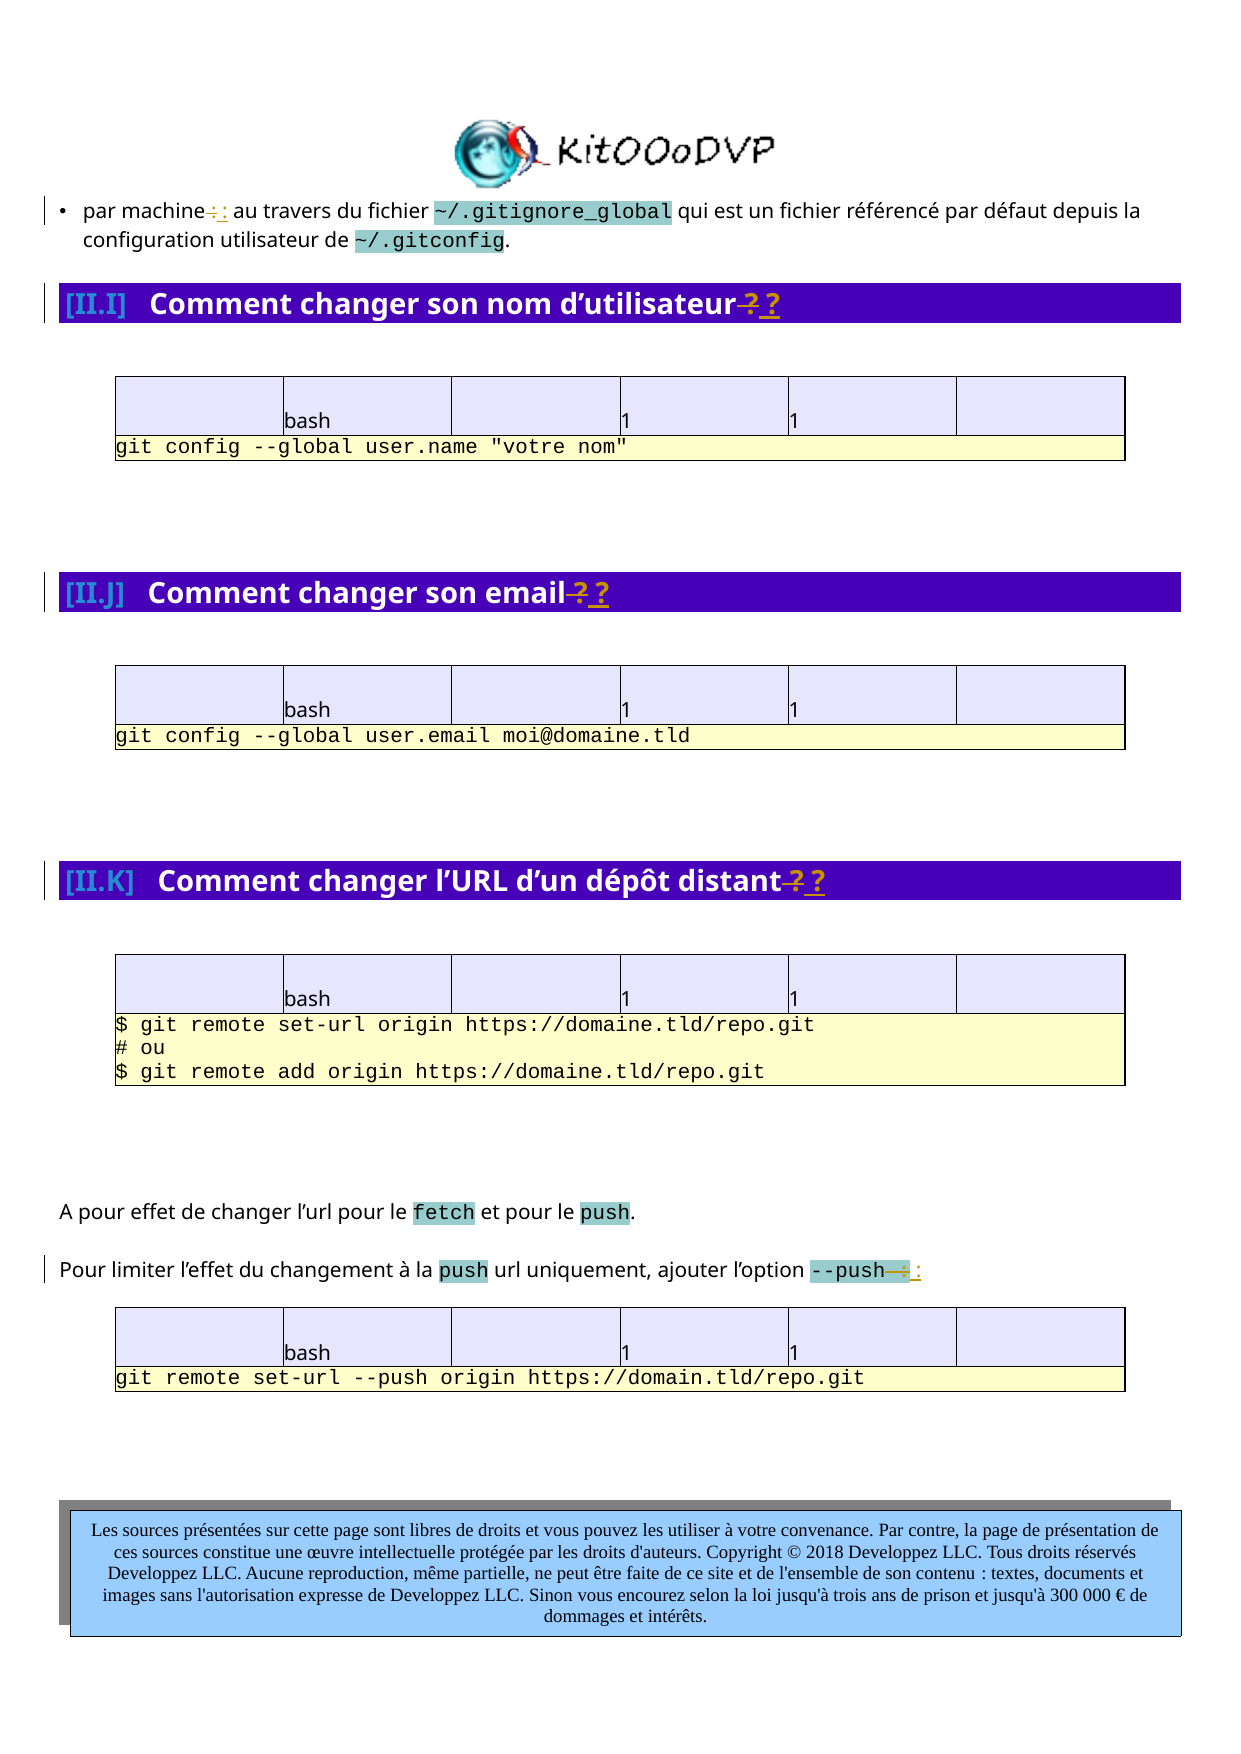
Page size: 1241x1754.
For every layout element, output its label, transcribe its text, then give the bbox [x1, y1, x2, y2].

text A pour effet de changer l’url pour le fetch et pour le push. [59, 1197, 1181, 1225]
table_header [957, 955, 1124, 1013]
table_header [116, 955, 283, 1013]
table_header 1 [789, 377, 956, 435]
table_header [452, 1308, 620, 1366]
picture [453, 118, 781, 191]
table_header 1 [789, 955, 956, 1013]
list par machine : au travers du fichier ~/.gitignore_global qui est un fichier référencé par défaut depuis la configuration utilisateur de ~/.gitconfig. [59, 196, 1181, 253]
table_header [452, 377, 620, 435]
table_header [452, 666, 620, 724]
table_header [957, 666, 1124, 724]
table_header 1 [621, 955, 788, 1013]
table_header [452, 955, 620, 1013]
table_header 1 [789, 666, 956, 724]
table_header 1 [621, 666, 788, 724]
table_header bash [284, 955, 451, 1013]
table_header 1 [621, 377, 788, 435]
subtitle Comment changer son nom d’utilisateur ? [59, 283, 1181, 323]
table_header 1 [789, 1308, 956, 1366]
table_header [116, 1308, 283, 1366]
text Pour limiter l’effet du changement à la push url uniquement, ajouter l’option --push : [59, 1255, 1181, 1283]
table_header bash [284, 1308, 451, 1366]
table_header bash [284, 666, 451, 724]
table_header [116, 377, 283, 435]
subtitle Comment changer l’URL d’un dépôt distant ? [59, 861, 1181, 900]
subtitle Comment changer son email ? [59, 572, 1181, 612]
table_header [957, 1308, 1124, 1366]
table_header [116, 666, 283, 724]
table_header 1 [621, 1308, 788, 1366]
table_header [957, 377, 1124, 435]
table_header bash [284, 377, 451, 435]
